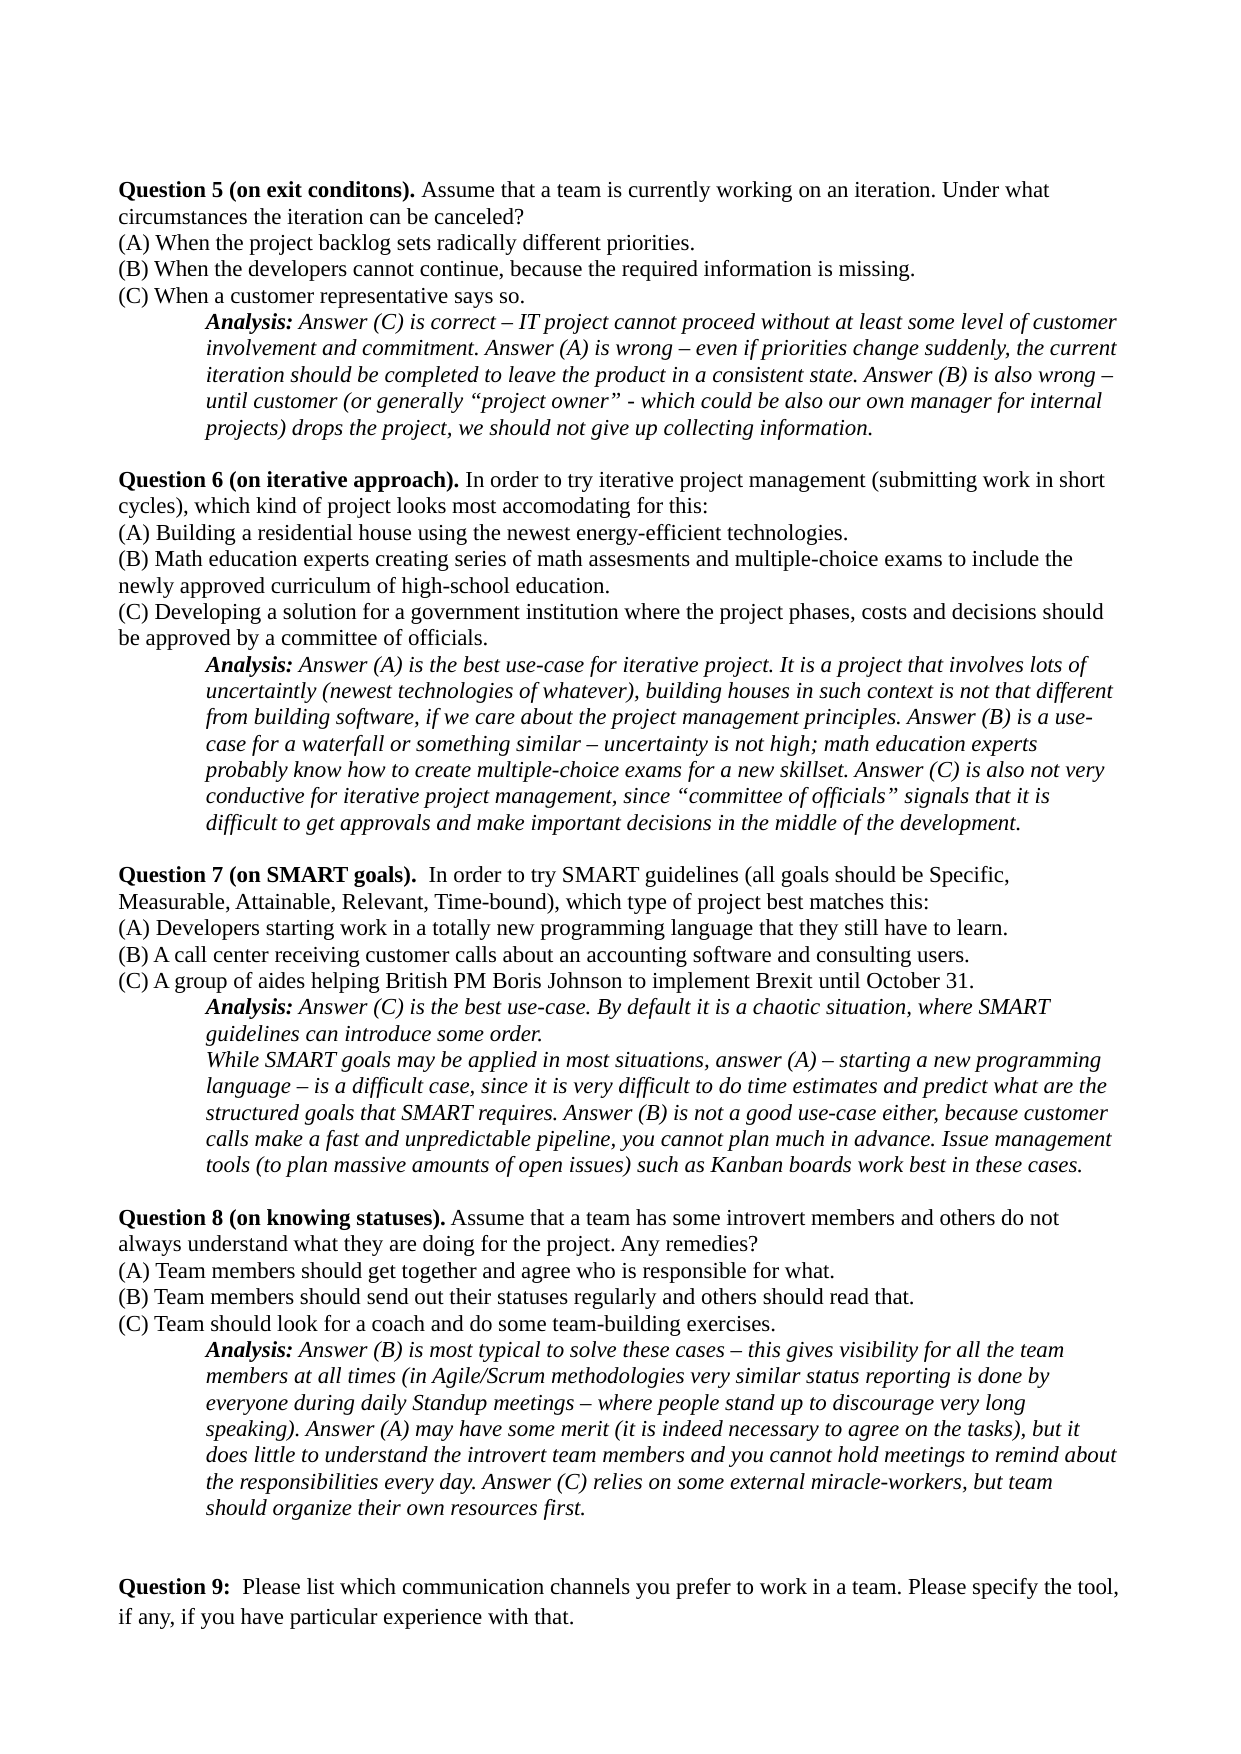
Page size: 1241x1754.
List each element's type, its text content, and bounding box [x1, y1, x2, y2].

text Question 9: Please list which communication channels you prefer to work in a team. Please specify the tool, if any, if you have particular experience with that. [118, 1573, 1122, 1630]
text (A) When the project backlog sets radically different priorities. [118, 229, 1122, 255]
text (C) Team should look for a coach and do some team-building exercises. [118, 1309, 1122, 1336]
text (B) A call center receiving customer calls about an accounting software and consulting users. [118, 941, 1122, 967]
text Analysis: Answer (B) is most typical to solve these cases – this gives visibility for all the team members at all times (in Agile/Scrum methodologies very similar status reporting is done by everyone during daily Standup meetings – where people stand up to discourage very long speaking). Answer (A) may have some merit (it is indeed necessary to agree on the tasks), but it does little to understand the introvert team members and you cannot hold meetings to remind about the responsibilities every day. Answer (C) relies on some external miracle-workers, but team should organize their own resources first. [206, 1336, 1122, 1520]
text (C) Developing a solution for a government institution where the project phases, costs and decisions should be approved by a committee of officials. [118, 598, 1122, 651]
text (A) Developers starting work in a totally new programming language that they still have to learn. [118, 914, 1122, 941]
text (C) A group of aides helping British PM Boris Johnson to implement Brexit until October 31. [118, 967, 1122, 993]
text Question 7 (on SMART goals). In order to try SMART guidelines (all goals should be Specific, Measurable, Attainable, Relevant, Time-bound), which type of project best matches this: [118, 862, 1122, 914]
text Question 6 (on iterative approach). In order to try iterative project management (submitting work in short cycles), which kind of project looks most accomodating for this: (A) Building a residential house using the newest energy-efficient technologies. [118, 466, 1122, 545]
text (A) Team members should get together and agree who is responsible for what. [118, 1257, 1122, 1283]
text Analysis: Answer (A) is the best use-case for iterative project. It is a project that involves lots of uncertaintly (newest technologies of whatever), building houses in such context is not that different from building software, if we care about the project management principles. Answer (B) is a use-case for a waterfall or something similar – uncertainty is not high; math education experts probably know how to create multiple-choice exams for a new skillset. Answer (C) is also not very conductive for iterative project management, since “committee of officials” signals that it is difficult to get approvals and make important decisions in the middle of the development. [206, 651, 1122, 835]
text Analysis: Answer (C) is the best use-case. By default it is a chaotic situation, where SMART guidelines can introduce some order. While SMART goals may be applied in most situations, answer (A) – starting a new programming language – is a difficult case, since it is very difficult to do time estimates and predict what are the structured goals that SMART requires. Answer (B) is not a good use-case either, because customer calls make a fast and unpredictable pipeline, you cannot plan much in advance. Issue management tools (to plan massive amounts of open issues) such as Kanban boards work best in these cases. [206, 993, 1122, 1178]
text Question 5 (on exit conditons). Assume that a team is currently working on an iteration. Under what circumstances the iteration can be canceled? [118, 176, 1122, 229]
text Analysis: Answer (C) is correct – IT project cannot proceed without at least some level of customer involvement and commitment. Answer (A) is wrong – even if priorities change suddenly, the current iteration should be completed to leave the product in a consistent state. Answer (B) is also wrong – until customer (or generally “project owner” - which could be also our own manager for internal projects) drops the project, we should not give up collecting information. [206, 308, 1122, 440]
text (B) Math education experts creating series of math assesments and multiple-choice exams to include the newly approved curriculum of high-school education. [118, 545, 1122, 598]
text (C) When a customer representative says so. [118, 282, 1122, 308]
text Question 8 (on knowing statuses). Assume that a team has some introvert members and others do not always understand what they are doing for the project. Any remedies? [118, 1204, 1122, 1257]
text (B) Team members should send out their statuses regularly and others should read that. [118, 1283, 1122, 1309]
text (B) When the developers cannot continue, because the required information is missing. [118, 255, 1122, 282]
